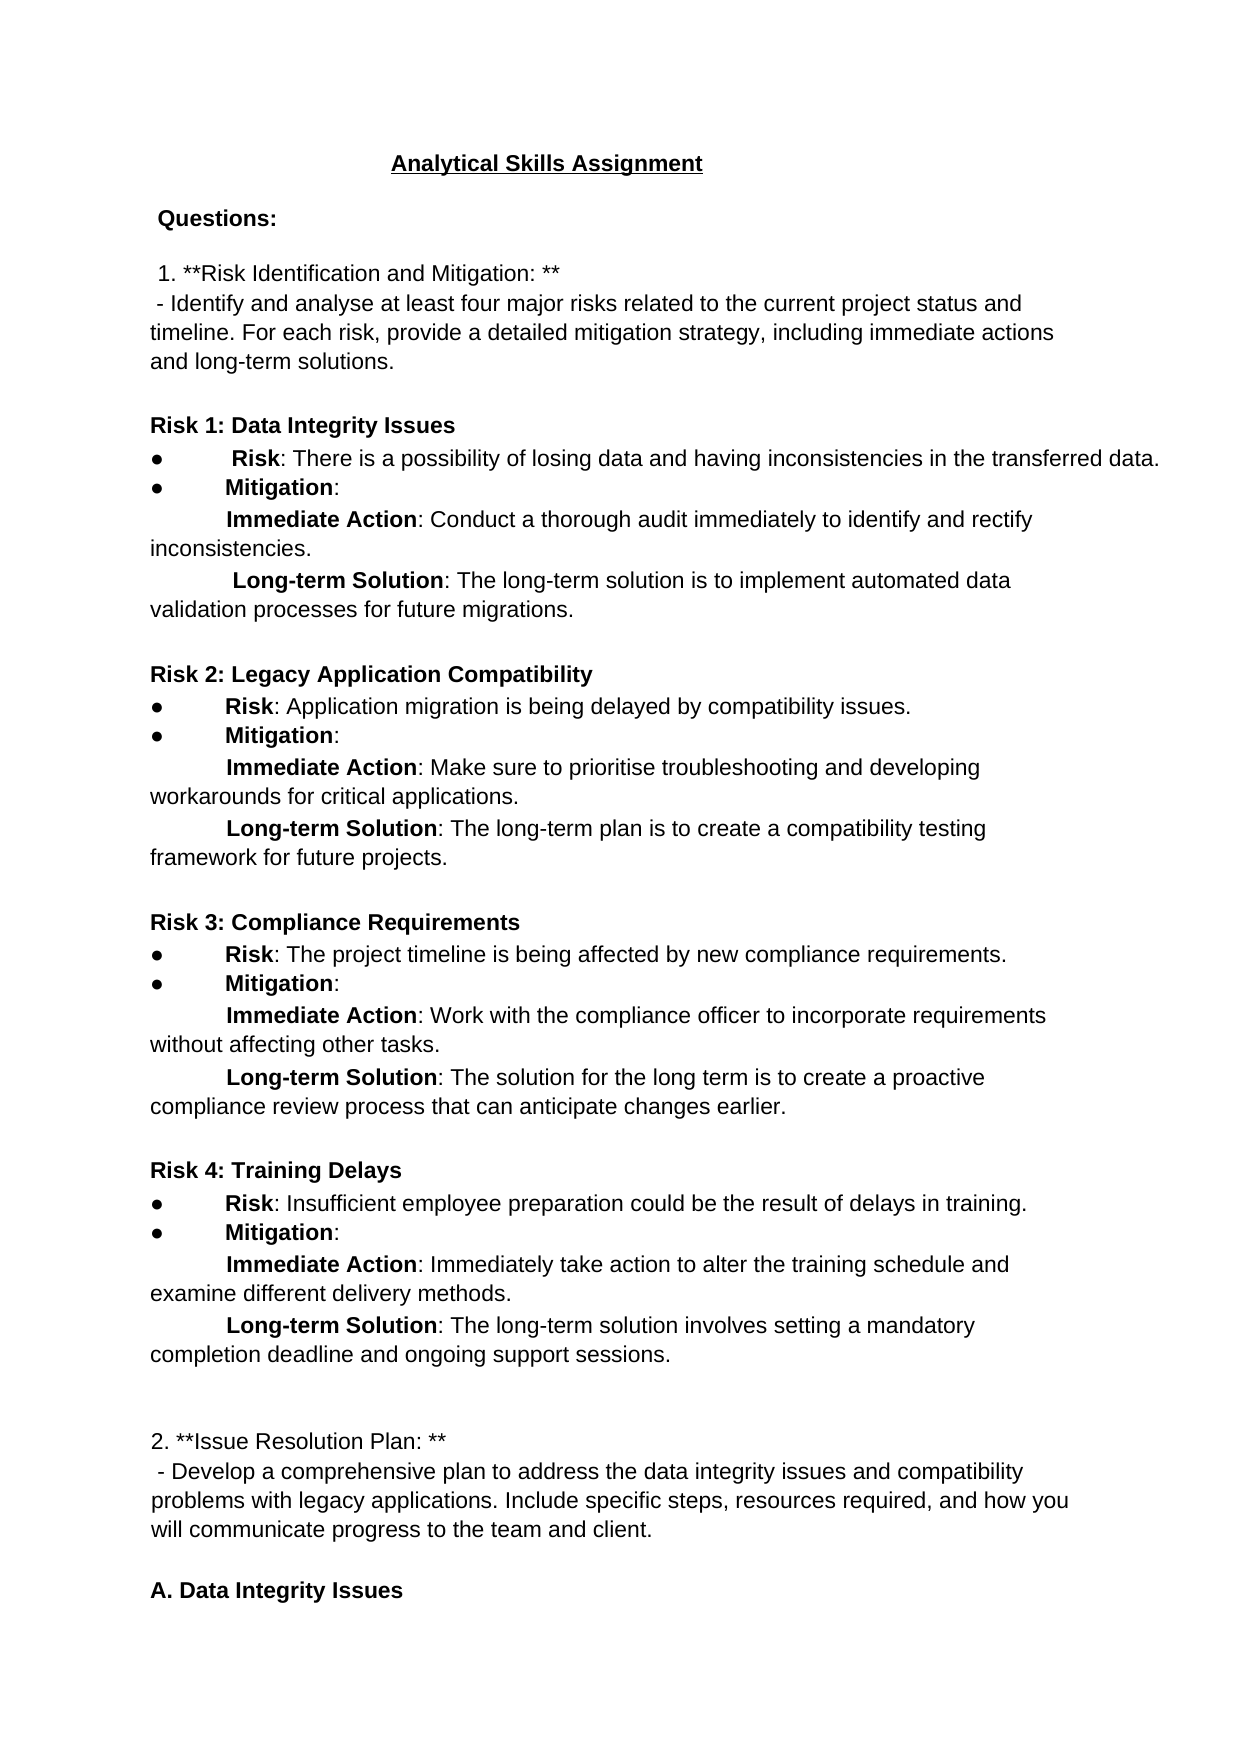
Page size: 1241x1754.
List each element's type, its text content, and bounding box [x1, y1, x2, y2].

text Questions: [157, 205, 1090, 231]
text Immediate Action: Conduct a thorough audit immediately to identify and rectify inconsistencies. [150, 506, 1066, 561]
text Long-term Solution: The solution for the long term is to create a proactive compliance review process that can anticipate changes earlier. [150, 1064, 1066, 1119]
text Analytical Skills Assignment [91, 150, 1212, 176]
text - Identify and analyse at least four major risks related to the current project status and timeline. For each risk, provide a detailed mitigation strategy, including immediate actions and long-term solutions. [150, 290, 1066, 374]
text A. Data Integrity Issues [150, 1577, 1090, 1604]
text - Develop a comprehensive plan to address the data integrity issues and compatibility problems with legacy applications. Include specific steps, resources required, and how you will communicate progress to the team and client. [151, 1458, 1072, 1542]
text Long-term Solution: The long-term solution is to implement automated data validation processes for future migrations. [150, 567, 1066, 622]
list Risk: Insufficient employee preparation could be the result of delays in training. [150, 1189, 1066, 1216]
list Mitigation: [150, 1218, 1066, 1245]
text Immediate Action: Work with the compliance officer to incorporate requirements without affecting other tasks. [150, 1002, 1066, 1058]
list Risk: Application migration is being delayed by compatibility issues. [150, 693, 1066, 719]
text Risk 2: Legacy Application Compatibility [150, 661, 1066, 687]
list Risk: The project timeline is being affected by new compliance requirements. [150, 941, 1066, 967]
text Immediate Action: Immediately take action to alter the training schedule and examine different delivery methods. [150, 1251, 1066, 1306]
text Long-term Solution: The long-term solution involves setting a mandatory completion deadline and ongoing support sessions. [150, 1312, 1066, 1367]
list Mitigation: [150, 473, 1066, 500]
text 2. **Issue Resolution Plan: ** [151, 1428, 1090, 1454]
text Long-term Solution: The long-term plan is to create a compatibility testing framework for future projects. [150, 815, 1066, 871]
text Risk 1: Data Integrity Issues [150, 412, 1066, 438]
text Risk 3: Compliance Requirements [150, 909, 1066, 935]
list Risk: There is a possibility of losing data and having inconsistencies in the transferred data. [150, 444, 1227, 471]
text Immediate Action: Make sure to prioritise troubleshooting and developing workarounds for critical applications. [150, 754, 1066, 809]
text Risk 4: Training Delays [150, 1157, 1066, 1183]
text 1. **Risk Identification and Mitigation: ** [157, 260, 1090, 286]
list Mitigation: [150, 722, 1066, 748]
list Mitigation: [150, 970, 1066, 996]
